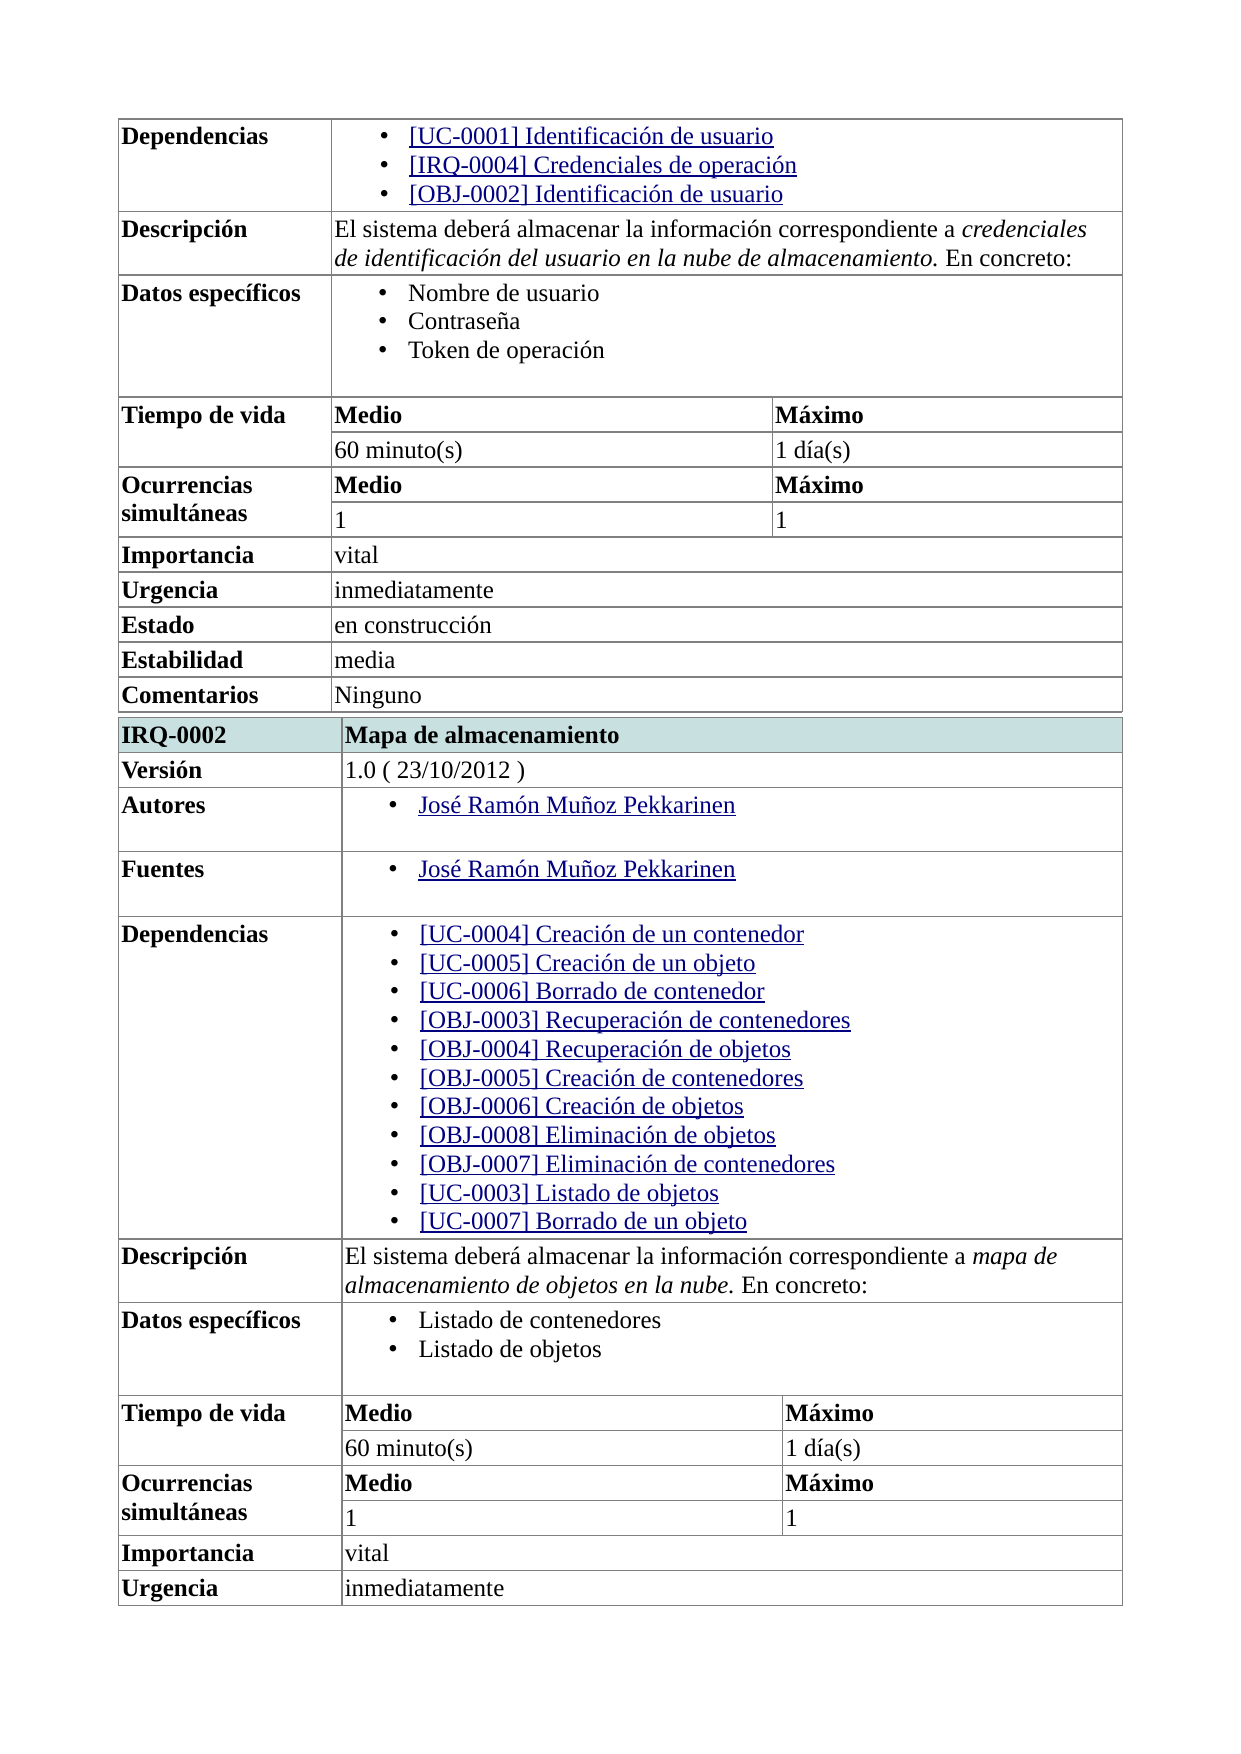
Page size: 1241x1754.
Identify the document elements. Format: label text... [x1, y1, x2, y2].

table_cell [UC-0004] Creación de un contenedor [UC-0005] Creación de un objeto [UC-0006] Borrado de contenedor [OBJ-0003] Recuperación de contenedores [OBJ-0004] Recuperación de objetos [OBJ-0005] Creación de contenedores [OBJ-0006] Creación de objetos [OBJ-0008] Eliminación de objetos [OBJ-0007] Eliminación de contenedores [UC-0003] Listado de objetos [UC-0007] Borrado de un objeto [343, 917, 1122, 1238]
table_cell 60 minuto(s) [343, 1431, 782, 1465]
table_cell Medio [343, 1396, 782, 1430]
table_cell 1 día(s) [773, 433, 1122, 466]
table_cell 1 día(s) [783, 1431, 1122, 1465]
table_header Mapa de almacenamiento [343, 718, 1122, 752]
table_cell [UC-0001] Identificación de usuario [IRQ-0004] Credenciales de operación [OBJ-0002] Identificación de usuario [332, 120, 1122, 211]
table_cell Dependencias [119, 917, 341, 1238]
table_cell Estado [119, 608, 331, 641]
table_cell inmediatamente [332, 573, 1122, 606]
table_cell José Ramón Muñoz Pekkarinen [343, 852, 1122, 916]
table_cell Urgencia [119, 573, 331, 606]
table_cell Importancia [119, 1536, 341, 1570]
table_cell Tiempo de vida [119, 398, 331, 466]
table_cell Datos específicos [119, 1303, 341, 1395]
table_cell Datos específicos [119, 276, 331, 396]
table_cell 60 minuto(s) [332, 433, 772, 466]
table_cell en construcción [332, 608, 1122, 641]
table_cell 1 [343, 1501, 782, 1535]
table_cell Nombre de usuario Contraseña Token de operación [332, 276, 1122, 396]
table_cell 1 [783, 1501, 1122, 1535]
table_cell Autores [119, 788, 341, 851]
table_cell Dependencias [119, 120, 331, 211]
table_cell Máximo [773, 398, 1122, 431]
table_cell José Ramón Muñoz Pekkarinen [343, 788, 1122, 851]
table_cell Estabilidad [119, 643, 331, 676]
table_cell Ocurrencias simultáneas [119, 1466, 341, 1535]
table_cell Listado de contenedores Listado de objetos [343, 1303, 1122, 1395]
table_cell Descripción [119, 212, 331, 274]
table_cell Tiempo de vida [119, 1396, 341, 1465]
table_cell Máximo [783, 1396, 1122, 1430]
table_cell Fuentes [119, 852, 341, 916]
table_cell El sistema deberá almacenar la información correspondiente a credenciales de identificación del usuario en la nube de almacenamiento. En concreto: [332, 212, 1122, 274]
table_cell Versión [119, 753, 341, 787]
table_cell Medio [332, 398, 772, 431]
table_cell El sistema deberá almacenar la información correspondiente a mapa de almacenamiento de objetos en la nube. En concreto: [343, 1240, 1122, 1302]
table_cell 1 [332, 503, 772, 536]
table_cell 1 [773, 503, 1122, 536]
table_cell media [332, 643, 1122, 676]
table_cell Ocurrencias simultáneas [119, 468, 331, 536]
table_cell Medio [343, 1466, 782, 1500]
table_cell 1.0 ( 23/10/2012 ) [343, 753, 1122, 787]
table_cell Comentarios [119, 678, 331, 711]
table_cell Medio [332, 468, 772, 501]
table_cell vital [343, 1536, 1122, 1570]
table_cell Máximo [783, 1466, 1122, 1500]
table_cell Importancia [119, 538, 331, 571]
table_cell Ninguno [332, 678, 1122, 711]
table_cell Descripción [119, 1240, 341, 1302]
table_cell Urgencia [119, 1571, 341, 1605]
table_header IRQ-0002 [119, 718, 341, 752]
table_cell inmediatamente [343, 1571, 1122, 1605]
table_cell Máximo [773, 468, 1122, 501]
table_cell vital [332, 538, 1122, 571]
